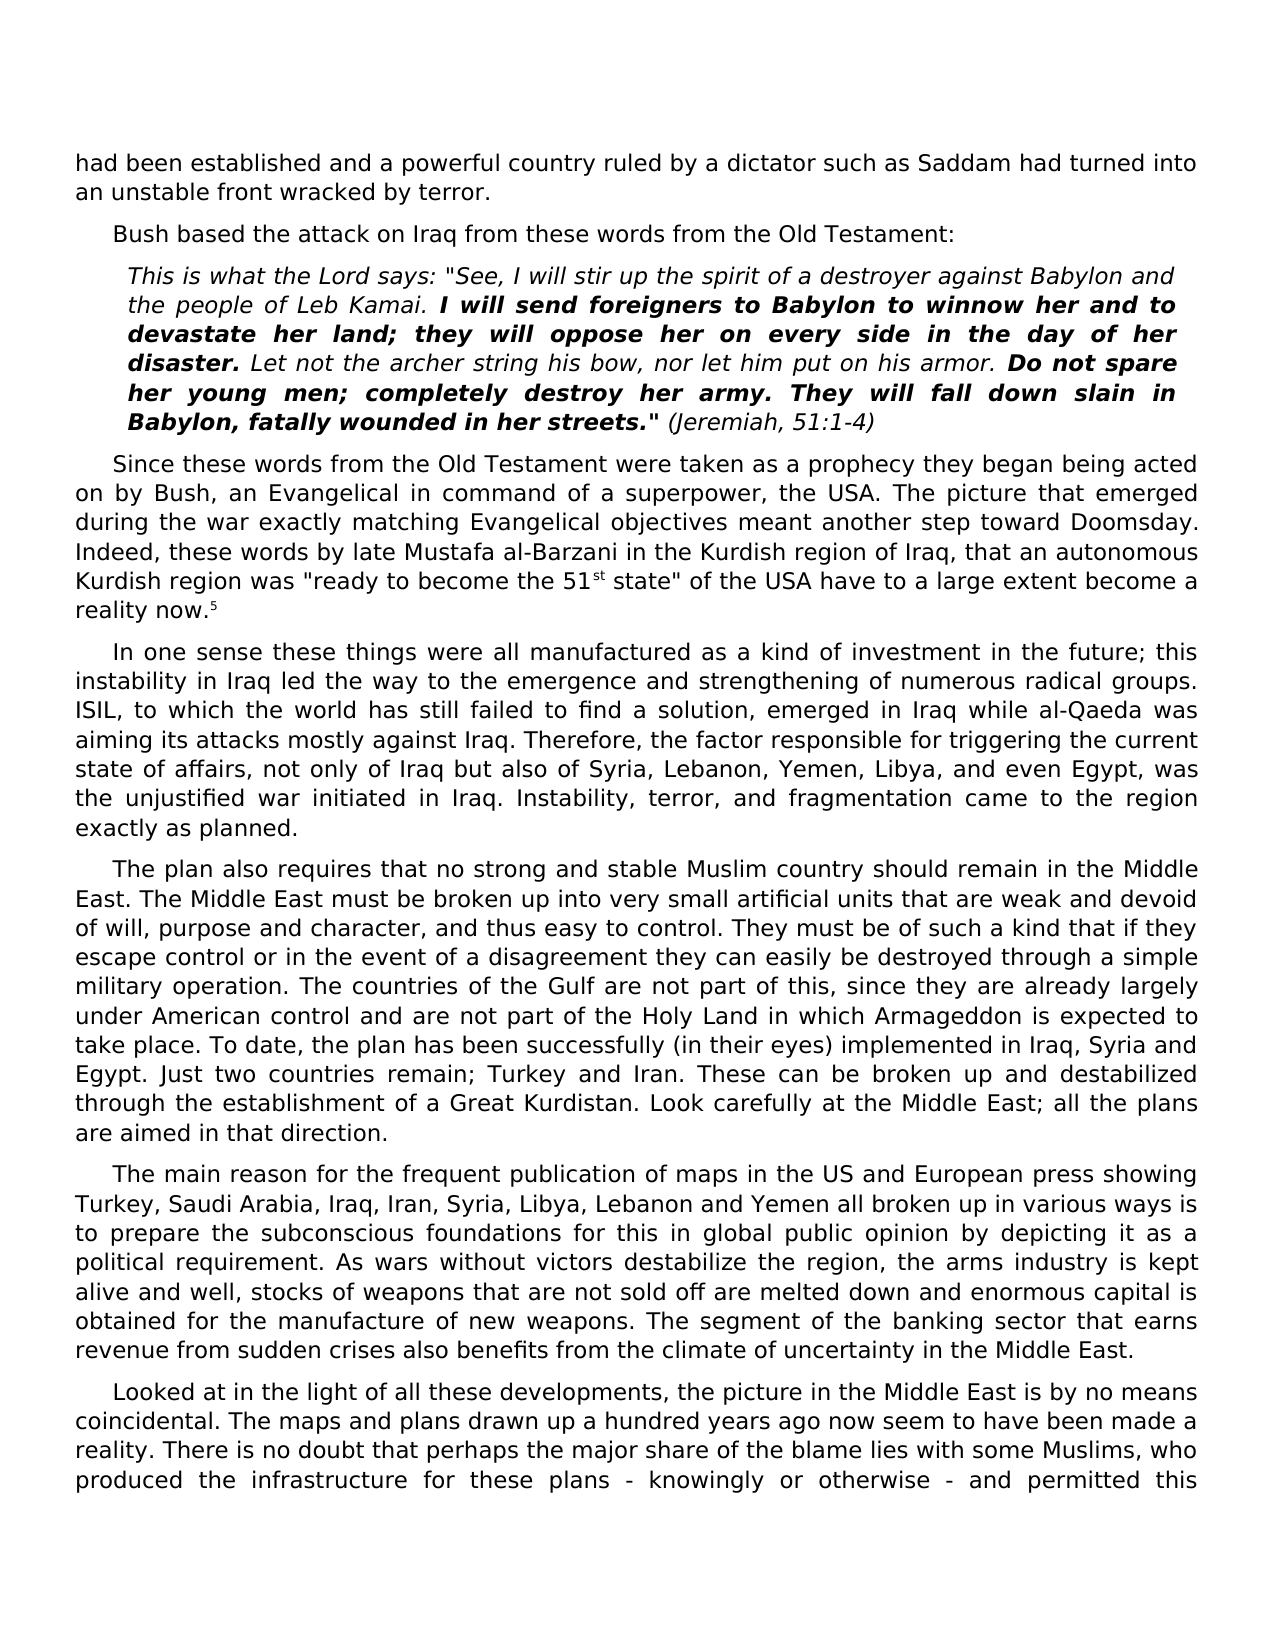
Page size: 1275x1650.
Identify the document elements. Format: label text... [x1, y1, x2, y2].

text Bush based the attack on Iraq from these words from the Old Testament: [75, 221, 1200, 248]
text Since these words from the Old Testament were taken as a prophecy they began being acted on by Bush, an Evangelical in command of a superpower, the USA. The picture that emerged during the war exactly matching Evangelical objectives meant another step toward Doomsday. Indeed, these words by late Mustafa al-Barzani in the Kurdish region of Iraq, that an autonomous Kurdish region was "ready to become the 51st state" of the USA have to a large extent become a reality now.5 [75, 451, 1200, 624]
text In one sense these things were all manufactured as a kind of investment in the future; this instability in Iraq led the way to the emergence and strengthening of numerous radical groups. ISIL, to which the world has still failed to find a solution, emerged in Iraq while al-Qaeda was aiming its attacks mostly against Iraq. Therefore, the factor responsible for triggering the current state of affairs, not only of Iraq but also of Syria, Lebanon, Yemen, Libya, and even Egypt, was the unjustified war initiated in Iraq. Instability, terror, and fragmentation came to the region exactly as planned. [75, 639, 1200, 841]
text Looked at in the light of all these developments, the picture in the Middle East is by no means coincidental. The maps and plans drawn up a hundred years ago now seem to have been made a reality. There is no doubt that perhaps the major share of the blame lies with some Muslims, who produced the infrastructure for these plans - knowingly or otherwise - and permitted this [75, 1379, 1200, 1493]
text This is what the Lord says: "See, I will stir up the spirit of a destroyer against Babylon and the people of Leb Kamai. I will send foreigners to Babylon to winnow her and to devastate her land; they will oppose her on every side in the day of her disaster. Let not the archer string his bow, nor let him put on his armor. Do not spare her young men; completely destroy her army. They will fall down slain in Babylon, fatally wounded in her streets." (Jeremiah, 51:1-4) [127, 263, 1177, 436]
text The plan also requires that no strong and stable Muslim country should remain in the Middle East. The Middle East must be broken up into very small artificial units that are weak and devoid of will, purpose and character, and thus easy to control. They must be of such a kind that if they escape control or in the event of a disagreement they can easily be destroyed through a simple military operation. The countries of the Gulf are not part of this, since they are already largely under American control and are not part of the Holy Land in which Armageddon is expected to take place. To date, the plan has been successfully (in their eyes) implemented in Iraq, Syria and Egypt. Just two countries remain; Turkey and Iran. These can be broken up and destabilized through the establishment of a Great Kurdistan. Look carefully at the Middle East; all the plans are aimed in that direction. [75, 856, 1200, 1147]
text The main reason for the frequent publication of maps in the US and European press showing Turkey, Saudi Arabia, Iraq, Iran, Syria, Libya, Lebanon and Yemen all broken up in various ways is to prepare the subconscious foundations for this in global public opinion by depicting it as a political requirement. As wars without victors destabilize the region, the arms industry is kept alive and well, stocks of weapons that are not sold off are melted down and enormous capital is obtained for the manufacture of new weapons. The segment of the banking sector that earns revenue from sudden crises also benefits from the climate of uncertainty in the Middle East. [75, 1162, 1200, 1364]
text had been established and a powerful country ruled by a dictator such as Saddam had turned into an unstable front wracked by terror. [75, 150, 1200, 206]
